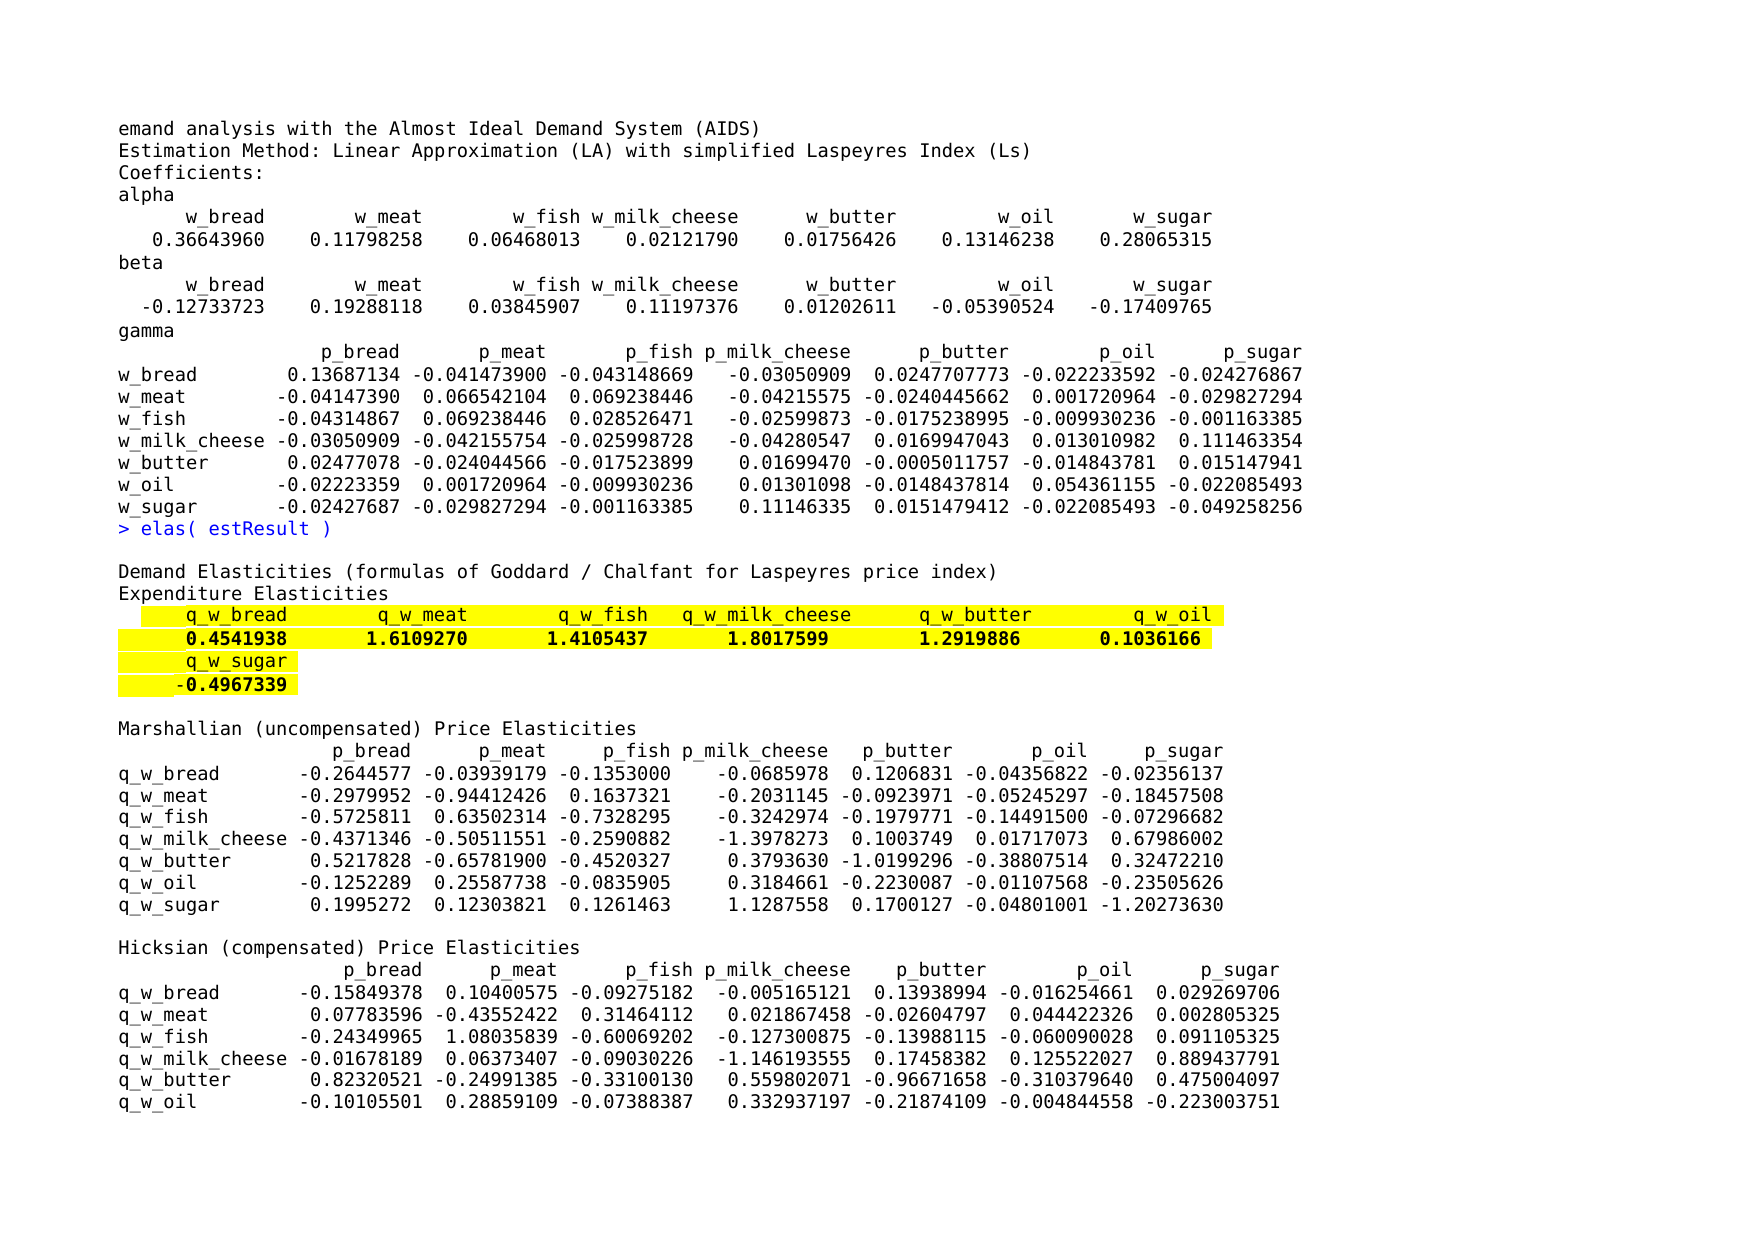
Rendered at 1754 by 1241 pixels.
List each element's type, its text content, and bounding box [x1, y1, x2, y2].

text -0.12733723 0.19288118 0.03845907 0.11197376 0.01202611 -0.05390524 -0.17409765 [118, 297, 1636, 319]
text q_w_butter 0.82320521 -0.24991385 -0.33100130 0.559802071 -0.96671658 -0.310379640 0.475004097 [118, 1069, 1636, 1091]
text q_w_oil -0.1252289 0.25587738 -0.0835905 0.3184661 -0.2230087 -0.01107568 -0.23505626 [118, 872, 1636, 894]
text -0.4967339 [118, 673, 1636, 697]
text Expenditure Elasticities [118, 583, 1636, 604]
text Estimation Method: Linear Approximation (LA) with simplified Laspeyres Index (Ls) [118, 140, 1636, 162]
text 0.36643960 0.11798258 0.06468013 0.02121790 0.01756426 0.13146238 0.28065315 [118, 229, 1636, 252]
text q_w_oil -0.10105501 0.28859109 -0.07388387 0.332937197 -0.21874109 -0.004844558 -0.223003751 [118, 1091, 1636, 1113]
text w_milk_cheese -0.03050909 -0.042155754 -0.025998728 -0.04280547 0.0169947043 0.013010982 0.111463354 [118, 430, 1636, 452]
text beta [118, 252, 1636, 273]
text w_fish -0.04314867 0.069238446 0.028526471 -0.02599873 -0.0175238995 -0.009930236 -0.001163385 [118, 408, 1636, 430]
text Demand Elasticities (formulas of Goddard / Chalfant for Laspeyres price index) [118, 561, 1636, 583]
text q_w_bread q_w_meat q_w_fish q_w_milk_cheese q_w_butter q_w_oil [118, 604, 1636, 627]
text q_w_milk_cheese -0.4371346 -0.50511551 -0.2590882 -1.3978273 0.1003749 0.01717073 0.67986002 [118, 828, 1636, 850]
text q_w_fish -0.5725811 0.63502314 -0.7328295 -0.3242974 -0.1979771 -0.14491500 -0.07296682 [118, 806, 1636, 828]
text q_w_fish -0.24349965 1.08035839 -0.60069202 -0.127300875 -0.13988115 -0.060090028 0.091105325 [118, 1026, 1636, 1048]
text w_oil -0.02223359 0.001720964 -0.009930236 0.01301098 -0.0148437814 0.054361155 -0.022085493 [118, 474, 1636, 496]
text q_w_sugar 0.1995272 0.12303821 0.1261463 1.1287558 0.1700127 -0.04801001 -1.20273630 [118, 894, 1636, 916]
text p_bread p_meat p_fish p_milk_cheese p_butter p_oil p_sugar [118, 959, 1636, 982]
text Coefficients: [118, 162, 1636, 184]
text q_w_meat -0.2979952 -0.94412426 0.1637321 -0.2031145 -0.0923971 -0.05245297 -0.18457508 [118, 784, 1636, 806]
text Hicksian (compensated) Price Elasticities [118, 937, 1636, 959]
text emand analysis with the Almost Ideal Demand System (AIDS) [118, 118, 1636, 140]
text gamma [118, 319, 1636, 341]
text w_meat -0.04147390 0.066542104 0.069238446 -0.04215575 -0.0240445662 0.001720964 -0.029827294 [118, 386, 1636, 408]
text alpha [118, 184, 1636, 206]
text w_bread 0.13687134 -0.041473900 -0.043148669 -0.03050909 0.0247707773 -0.022233592 -0.024276867 [118, 364, 1636, 386]
text w_sugar -0.02427687 -0.029827294 -0.001163385 0.11146335 0.0151479412 -0.022085493 -0.049258256 [118, 496, 1636, 518]
text w_butter 0.02477078 -0.024044566 -0.017523899 0.01699470 -0.0005011757 -0.014843781 0.015147941 [118, 452, 1636, 474]
text q_w_meat 0.07783596 -0.43552422 0.31464112 0.021867458 -0.02604797 0.044422326 0.002805325 [118, 1004, 1636, 1026]
text q_w_butter 0.5217828 -0.65781900 -0.4520327 0.3793630 -1.0199296 -0.38807514 0.32472210 [118, 850, 1636, 872]
text q_w_milk_cheese -0.01678189 0.06373407 -0.09030226 -1.146193555 0.17458382 0.125522027 0.889437791 [118, 1048, 1636, 1069]
text q_w_bread -0.2644577 -0.03939179 -0.1353000 -0.0685978 0.1206831 -0.04356822 -0.02356137 [118, 763, 1636, 784]
text > elas( estResult ) [118, 518, 1636, 539]
text w_bread w_meat w_fish w_milk_cheese w_butter w_oil w_sugar [118, 206, 1636, 229]
text q_w_bread -0.15849378 0.10400575 -0.09275182 -0.005165121 0.13938994 -0.016254661 0.029269706 [118, 982, 1636, 1004]
text q_w_sugar [118, 651, 1636, 673]
text Marshallian (uncompensated) Price Elasticities [118, 718, 1636, 740]
text 0.4541938 1.6109270 1.4105437 1.8017599 1.2919886 0.1036166 [118, 627, 1636, 651]
text p_bread p_meat p_fish p_milk_cheese p_butter p_oil p_sugar [118, 740, 1636, 763]
text p_bread p_meat p_fish p_milk_cheese p_butter p_oil p_sugar [118, 341, 1636, 364]
text w_bread w_meat w_fish w_milk_cheese w_butter w_oil w_sugar [118, 273, 1636, 297]
